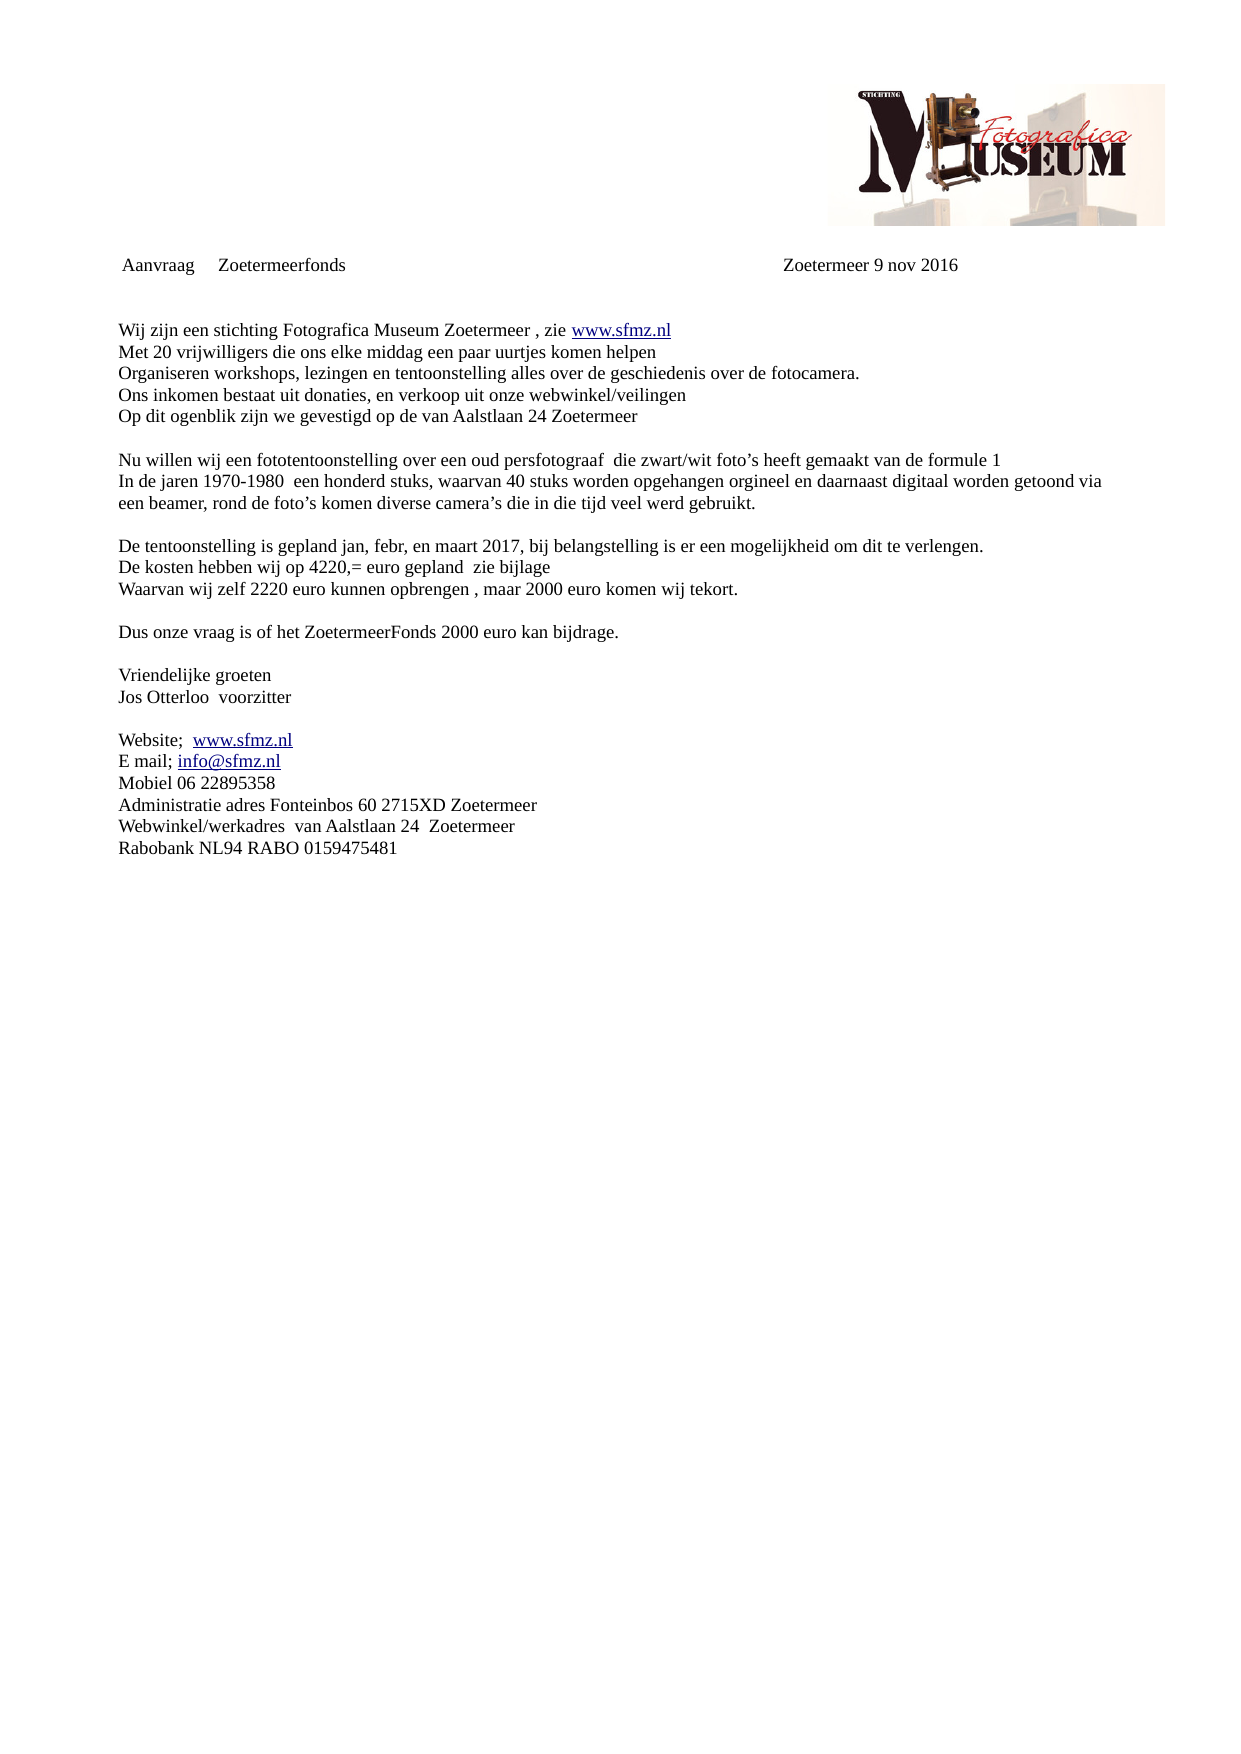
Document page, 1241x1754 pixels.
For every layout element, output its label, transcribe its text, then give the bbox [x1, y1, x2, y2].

text Waarvan wij zelf 2220 euro kunnen opbrengen , maar 2000 euro komen wij tekort. [118, 578, 1122, 599]
text De tentoonstelling is gepland jan, febr, en maart 2017, bij belangstelling is er een mogelijkheid om dit te verlengen. [118, 535, 1122, 556]
text Vriendelijke groeten [118, 664, 1122, 686]
text Met 20 vrijwilligers die ons elke middag een paar uurtjes komen helpen [118, 341, 1122, 362]
text Rabobank NL94 RABO 0159475481 [118, 837, 1122, 858]
text De kosten hebben wij op 4220,= euro gepland zie bijlage [118, 556, 1122, 578]
text Administratie adres Fonteinbos 60 2715XD Zoetermeer [118, 793, 1122, 815]
text In de jaren 1970-1980 een honderd stuks, waarvan 40 stuks worden opgehangen orgineel en daarnaast digitaal worden getoond via een beamer, rond de foto’s komen diverse camera’s die in die tijd veel werd gebruikt. [118, 470, 1122, 513]
text Ons inkomen bestaat uit donaties, en verkoop uit onze webwinkel/veilingen [118, 384, 1122, 405]
text Op dit ogenblik zijn we gevestigd op de van Aalstlaan 24 Zoetermeer [118, 405, 1122, 427]
text Nu willen wij een fototentoonstelling over een oud persfotograaf die zwart/wit foto’s heeft gemaakt van de formule 1 [118, 448, 1122, 470]
text Mobiel 06 22895358 [118, 772, 1122, 793]
text Organiseren workshops, lezingen en tentoonstelling alles over de geschiedenis over de fotocamera. [118, 362, 1122, 384]
text E mail; info@sfmz.nl [118, 750, 1122, 772]
text Wij zijn een stichting Fotografica Museum Zoetermeer , zie www.sfmz.nl [118, 319, 1122, 341]
text Dus onze vraag is of het ZoetermeerFonds 2000 euro kan bijdrage. [118, 621, 1122, 642]
text Jos Otterloo voorzitter [118, 686, 1122, 707]
text Aanvraag Zoetermeerfonds Zoetermeer 9 nov 2016 [118, 254, 1122, 276]
text Website; www.sfmz.nl [118, 729, 1122, 750]
text Webwinkel/werkadres van Aalstlaan 24 Zoetermeer [118, 815, 1122, 837]
